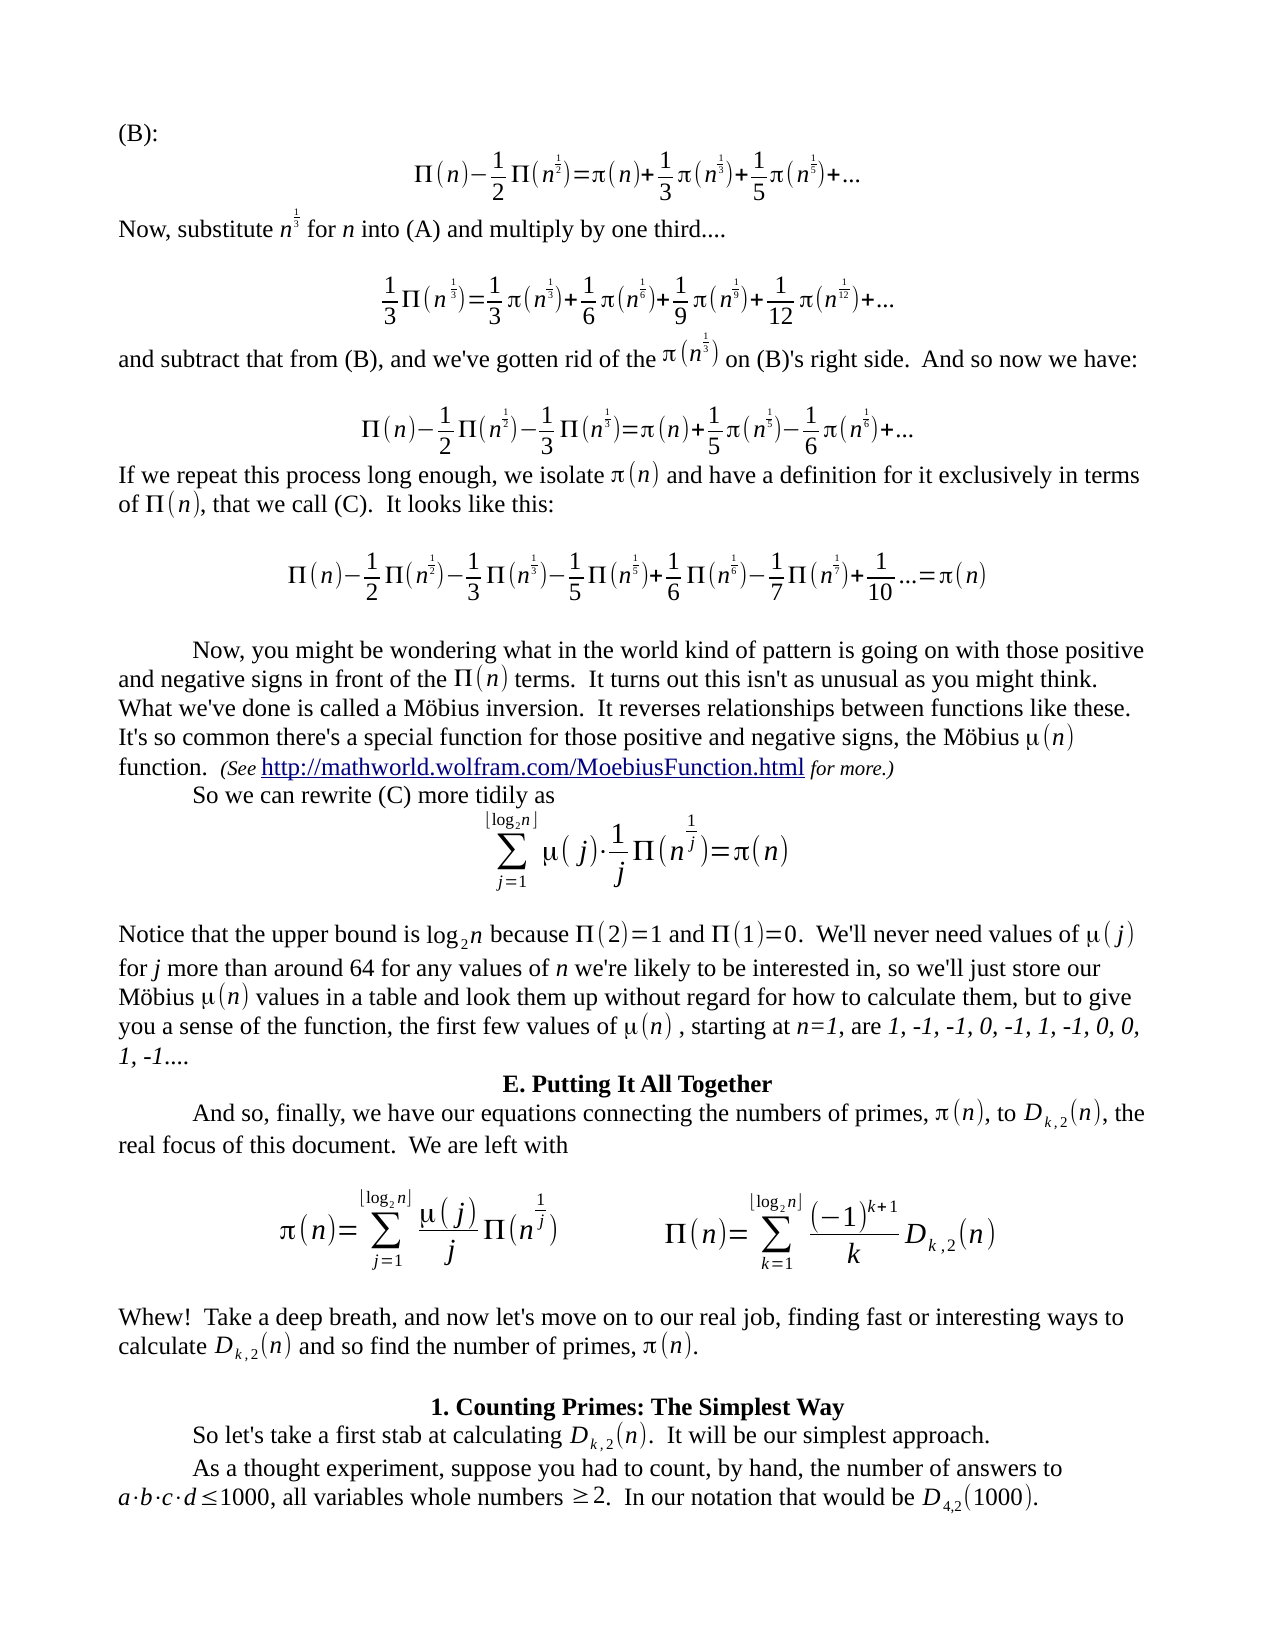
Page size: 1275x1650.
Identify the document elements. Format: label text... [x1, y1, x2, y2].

text E. Putting It All Together [118, 1069, 1157, 1098]
text and subtract that from (B), and we've gotten rid of the on (B)'s right side. And so now we have: [118, 331, 1157, 372]
text Now, you might be wondering what in the world kind of pattern is going on with those positive and negative signs in front of the terms. It turns out this isn't as unusual as you might think. What we've done is called a Möbius inversion. It reverses relationships between functions like these. It's so common there's a special function for those positive and negative signs, the Möbiusfunction. (See http://mathworld.wolfram.com/MoebiusFunction.html for more.) [118, 635, 1157, 781]
text Notice that the upper bound is because and . We'll never need values of for j more than around 64 for any values of n we're likely to be interested in, so we'll just store our Möbiusvalues in a table and look them up without regard for how to calculate them, but to give you a sense of the function, the first few values of, starting at n=1, are 1, -1, -1, 0, -1, 1, -1, 0, 0, 1, -1.... [118, 919, 1157, 1069]
text Whew! Take a deep breath, and now let's move on to our real job, finding fast or interesting ways to calculate and so find the number of primes, . [118, 1302, 1157, 1363]
text 1. Counting Primes: The Simplest Way [118, 1392, 1157, 1420]
text and subtract that from (A). We've now removed from the right side of (A). Let's call what's left (B): [118, 118, 1157, 147]
text As a thought experiment, suppose you had to count, by hand, the number of answers to , all variables whole numbers . In our notation that would be . [118, 1453, 1157, 1514]
text And so, finally, we have our equations connecting the numbers of primes, , to , the real focus of this document. We are left with [118, 1098, 1157, 1159]
text Now, substitute for n into (A) and multiply by one third.... [118, 206, 1157, 243]
text If we repeat this process long enough, we isolate and have a definition for it exclusively in terms of , that we call (C). It looks like this: [118, 460, 1157, 519]
text So we can rewrite (C) more tidily as [118, 781, 1157, 809]
text So let's take a first stab at calculating . It will be our simplest approach. [118, 1420, 1157, 1453]
